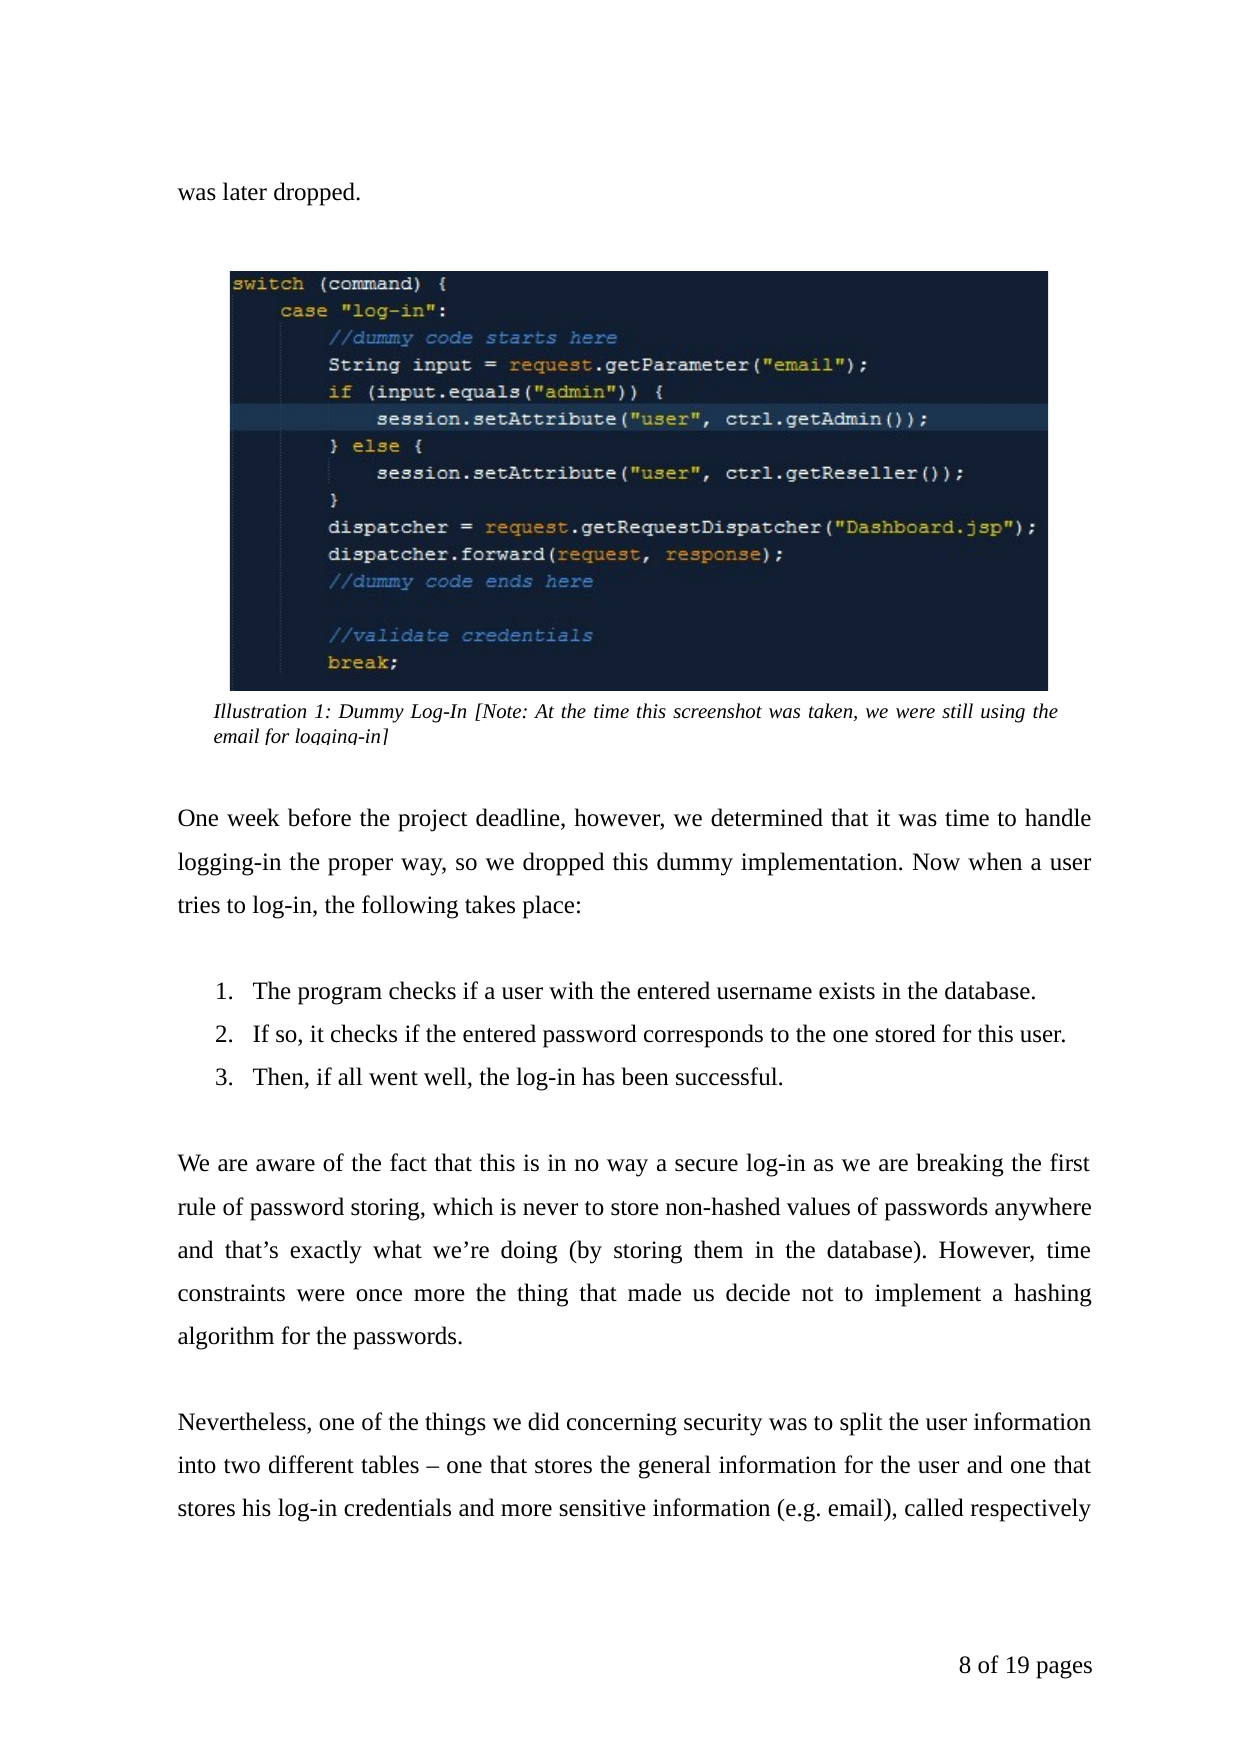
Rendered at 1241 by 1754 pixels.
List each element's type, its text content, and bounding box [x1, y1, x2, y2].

text Nevertheless, one of the things we did concerning security was to split the user information into two different tables – one that stores the general information for the user and one that stores his log-in credentials and more sensitive information (e.g. email), called respectively [177, 1407, 1093, 1522]
list The program checks if a user with the entered username exists in the database. [215, 976, 1093, 1005]
text was later dropped. [177, 177, 1093, 206]
list Then, if all went well, the log-in has been successful. [215, 1062, 1093, 1091]
picture [229, 271, 1049, 691]
text One week before the project deadline, however, we determined that it was time to handle logging-in the proper way, so we dropped this dummy implementation. Now when a user tries to log-in, the following takes place: [177, 803, 1093, 918]
text Illustration 1: Dummy Log-In [Note: At the time this screenshot was taken, we were still using the email for logging-in] [213, 262, 1061, 744]
text We are aware of the fact that this is in no way a secure log-in as we are breaking the first rule of password storing, which is never to store non-hashed values of passwords anywhere and that’s exactly what we’re doing (by storing them in the database). However, time constraints were once more the thing that made us decide not to implement a hashing algorithm for the passwords. [177, 1148, 1093, 1350]
list If so, it checks if the entered password corresponds to the one stored for this user. [215, 1019, 1093, 1048]
